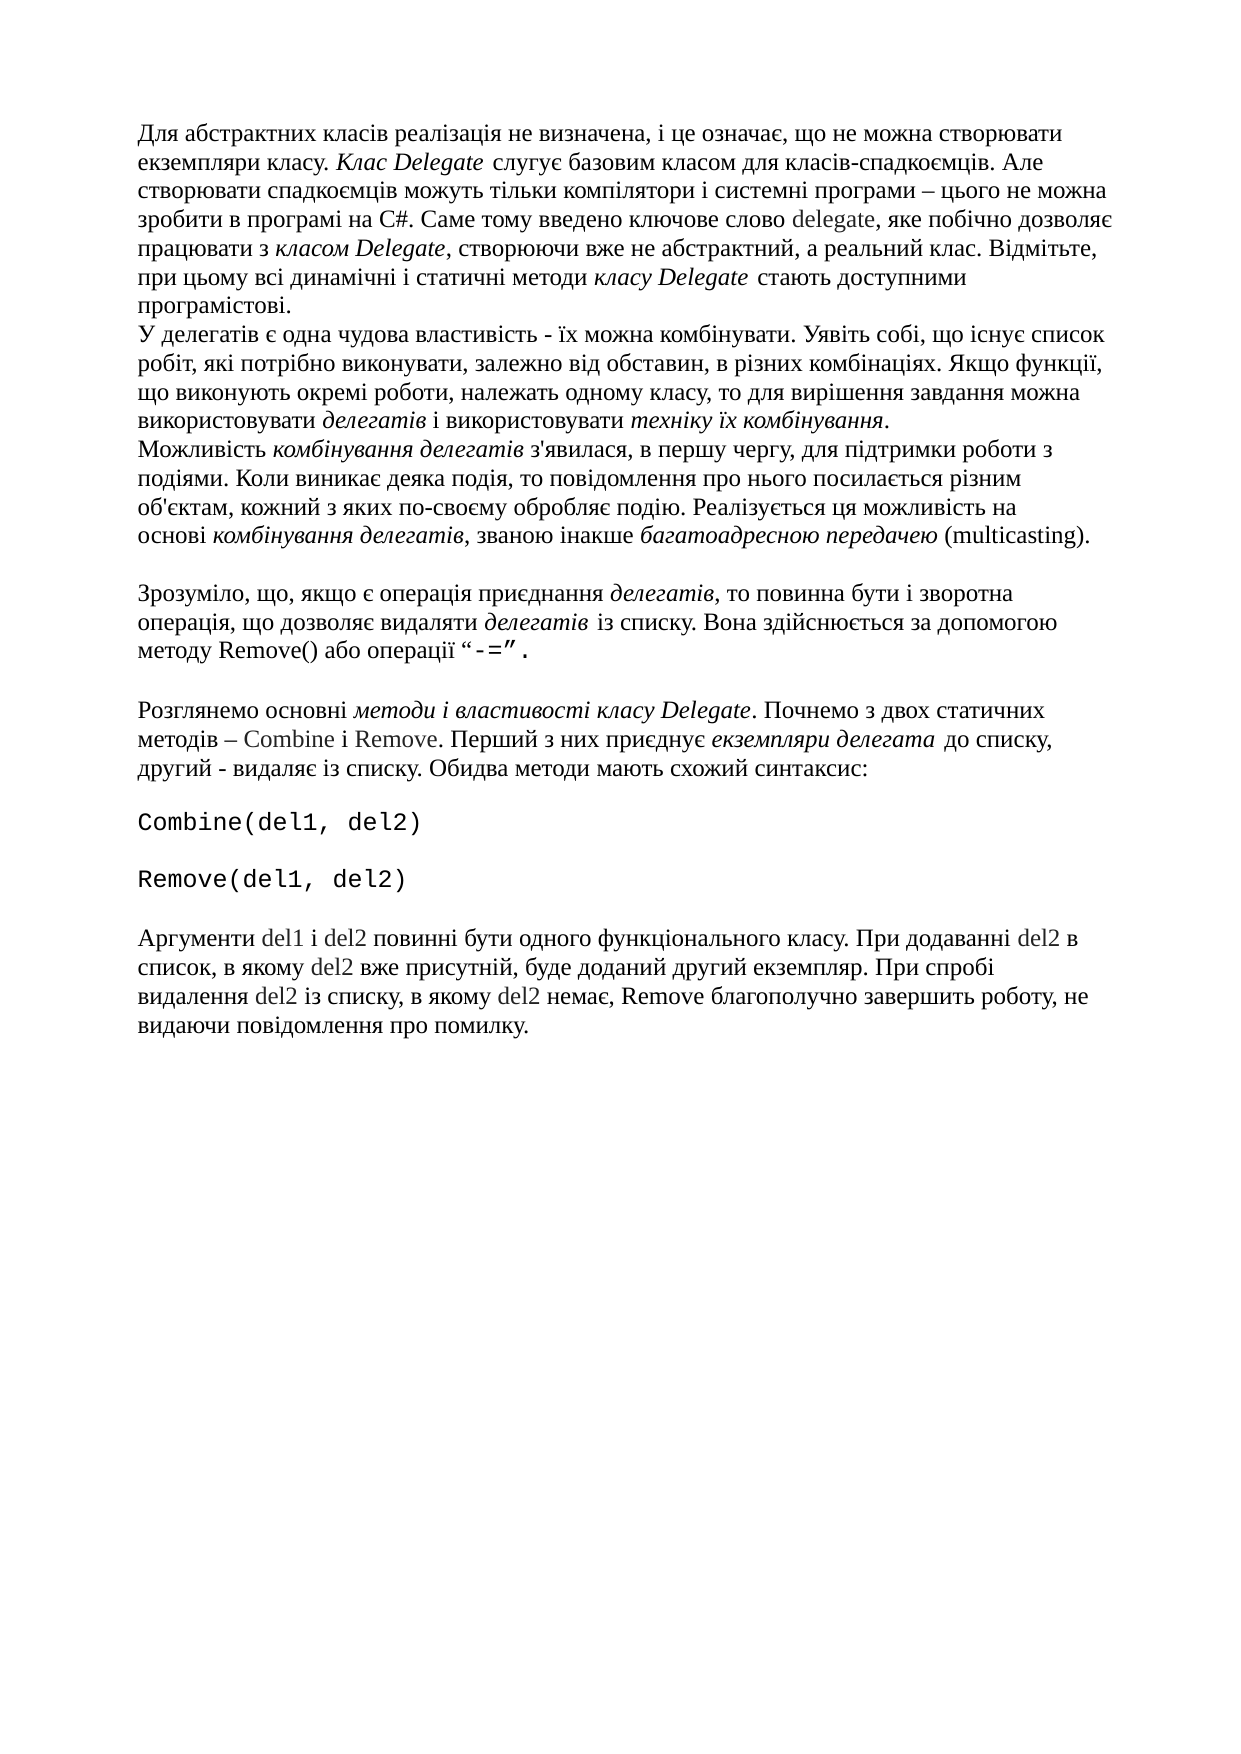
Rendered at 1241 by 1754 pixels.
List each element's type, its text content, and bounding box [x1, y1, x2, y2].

text Для абстрактних класів реалізація не визначена, і це означає, що не можна створювати екземпляри класу. Клас Delegate слугує базовим класом для класів-спадкоємців. Але створювати спадкоємців можуть тільки компілятори і системні програми – цього не можна зробити в програмі на C#. Саме тому введено ключове слово delegate, яке побічно дозволяє працювати з класом Delegate, створюючи вже не абстрактний, а реальний клас. Відмітьте, при цьому всі динамічні і статичні методи класу Delegate стають доступними програмістові. [137, 118, 1112, 319]
text Зрозуміло, що, якщо є операція приєднання делегатів, то повинна бути і зворотна операція, що дозволяє видаляти делегатів із списку. Вона здійснюється за допомогою методу Remove() або операції “-=”. [137, 578, 1112, 666]
text Розглянемо основні методи і властивості класу Delegate. Почнемо з двох статичних методів – Combine і Remove. Перший з них приєднує екземпляри делегата до списку, другий - видаляє із списку. Обидва методи мають схожий синтаксис: [137, 695, 1112, 781]
text Аргументи del1 і del2 повинні бути одного функціонального класу. При додаванні del2 в список, в якому del2 вже присутній, буде доданий другий екземпляр. При спробі видалення del2 із списку, в якому del2 немає, Remove благополучно завершить роботу, не видаючи повідомлення про помилку. [137, 923, 1112, 1038]
text Combine(del1, del2) [137, 810, 1112, 838]
text У делегатів є одна чудова властивість - їх можна комбінувати. Уявіть собі, що існує список робіт, які потрібно виконувати, залежно від обставин, в різних комбінаціях. Якщо функції, що виконують окремі роботи, належать одному класу, то для вирішення завдання можна використовувати делегатів і використовувати техніку їх комбінування. Можливість комбінування делегатів з'явилася, в першу чергу, для підтримки роботи з подіями. Коли виникає деяка подія, то повідомлення про нього посилається різним об'єктам, кожний з яких по-своєму обробляє подію. Реалізується ця можливість на основі комбінування делегатів, званою інакше багатоадресною передачею (multicasting). [137, 319, 1112, 549]
text Remove(del1, del2) [137, 866, 1112, 895]
